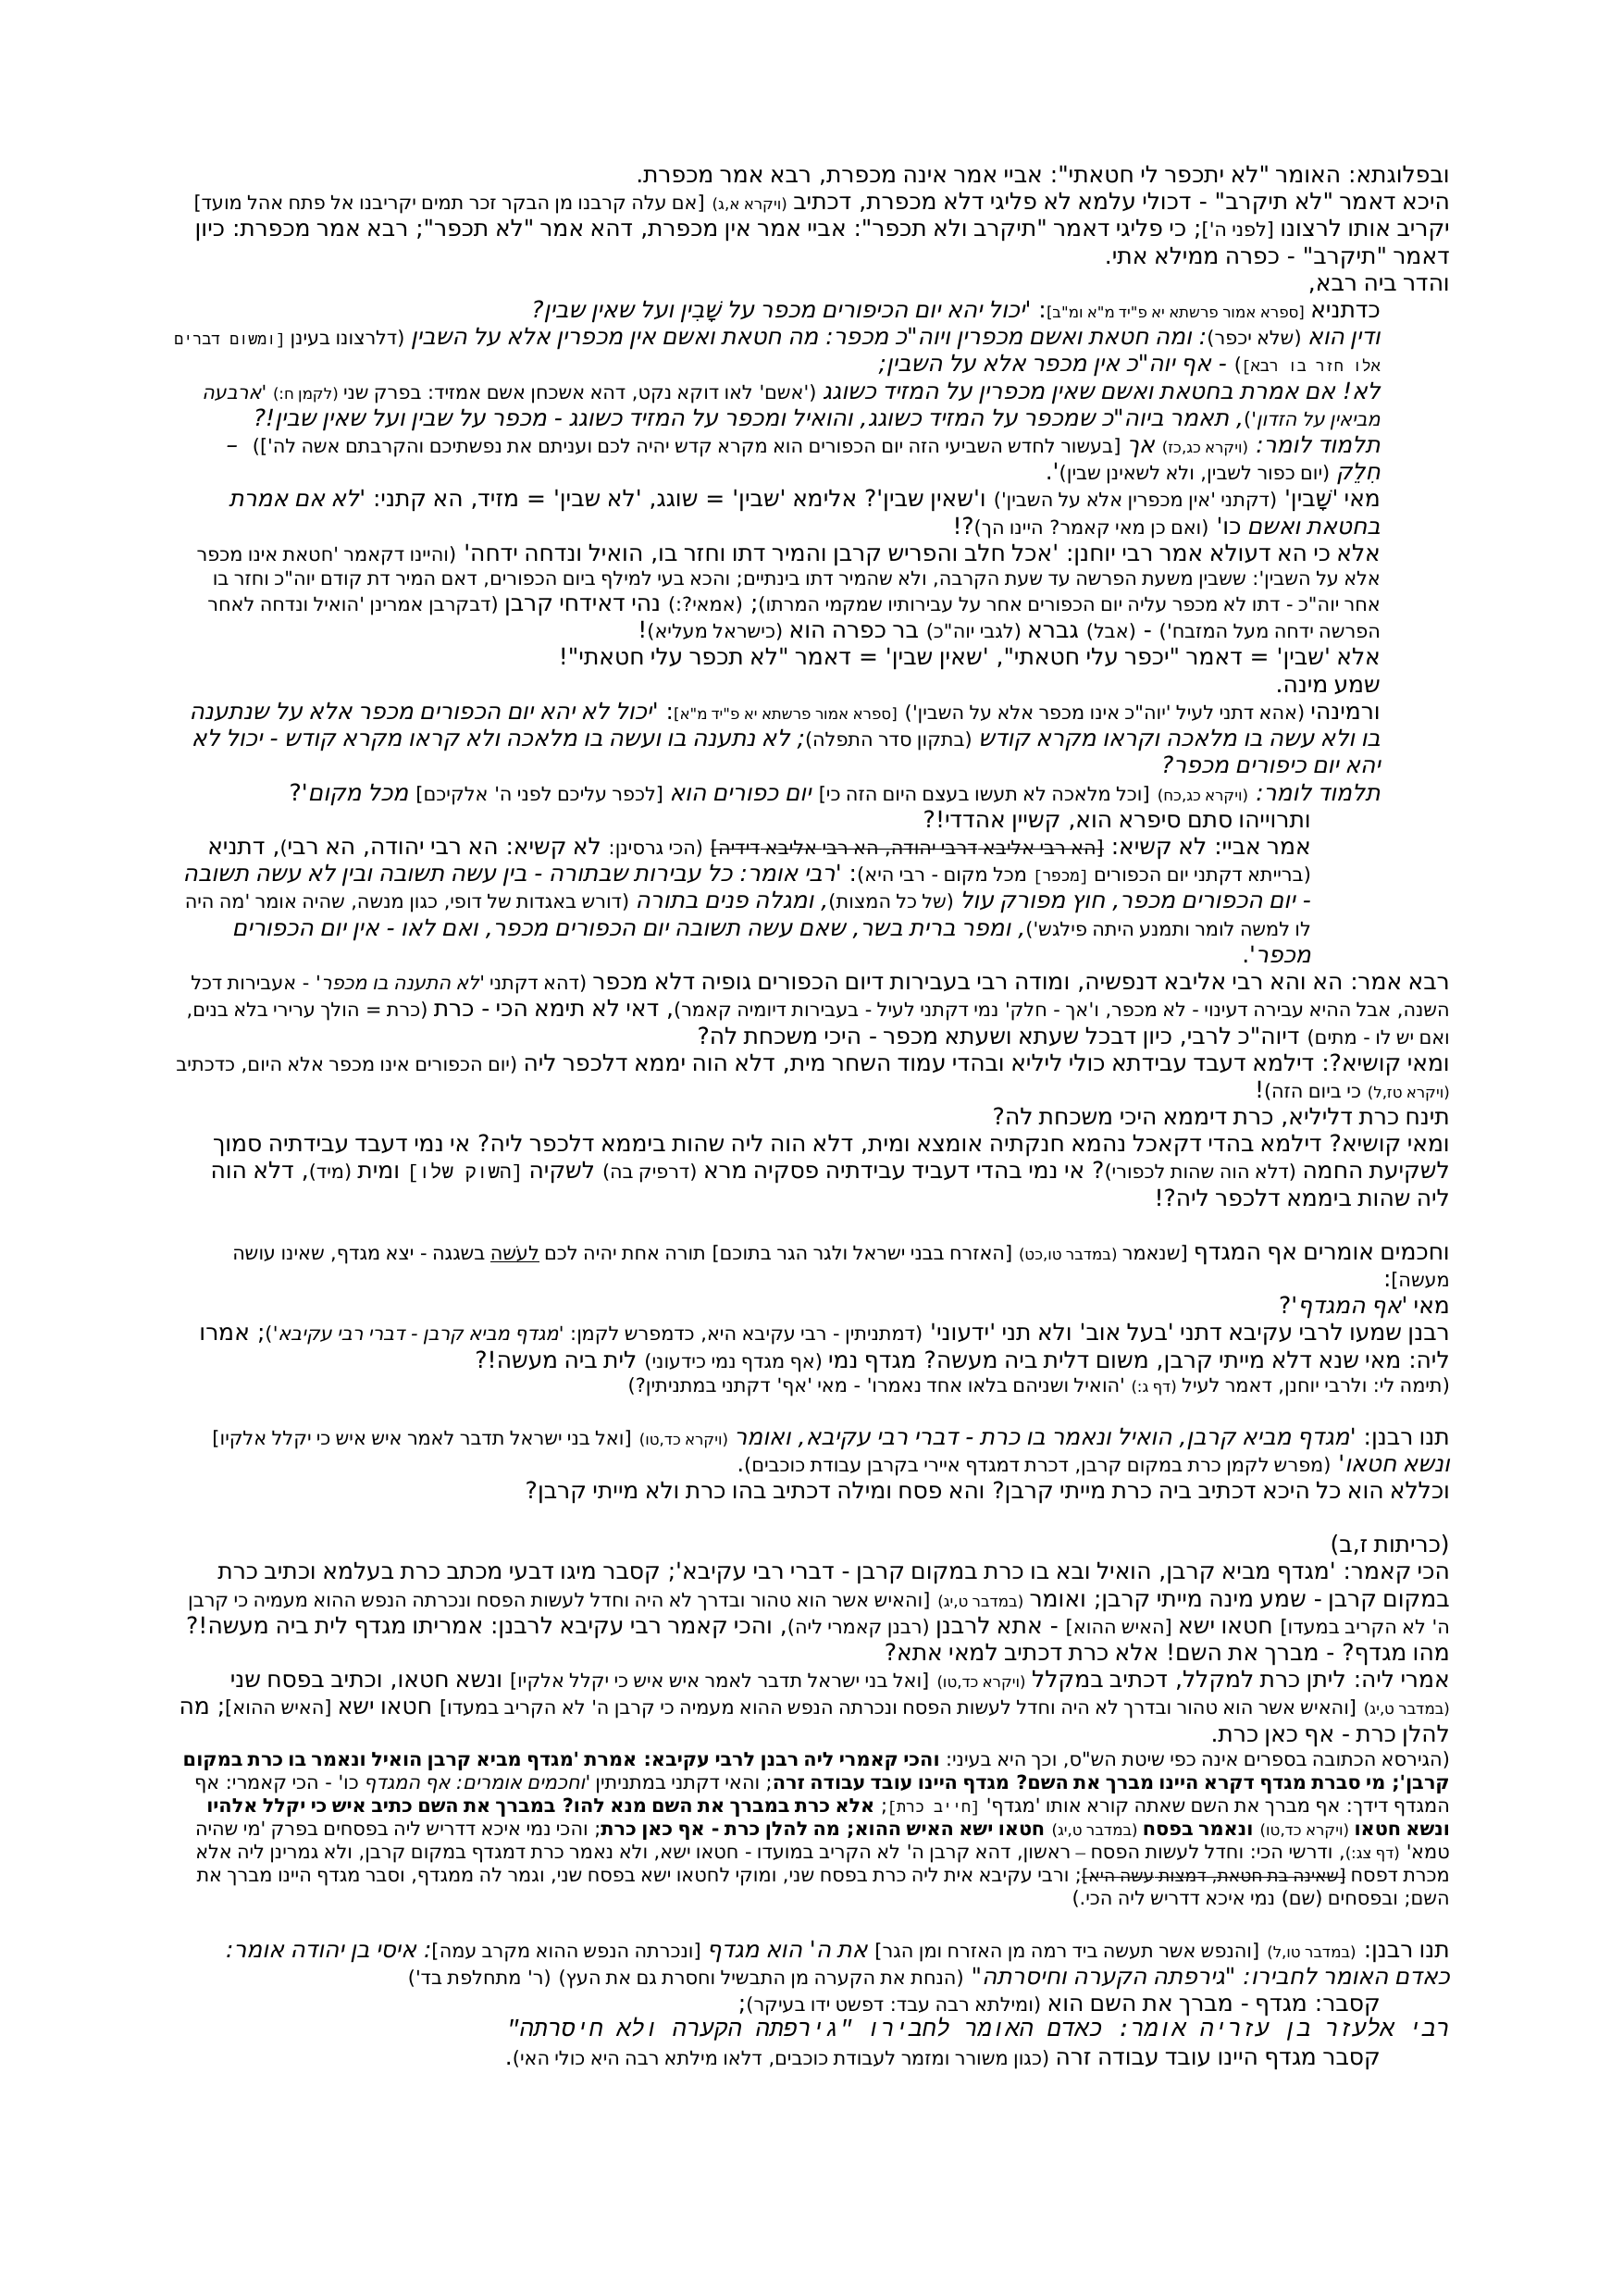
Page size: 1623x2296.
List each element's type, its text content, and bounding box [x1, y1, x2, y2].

text אלא 'שבין' = דאמר "יכפר עלי חטאתי", 'שאין שבין' = דאמר "לא תכפר עלי חטאתי"! [173, 644, 1381, 671]
text ודין הוא (שלא יכפר): ומה חטאת ואשם מכפרין ויוה"כ מכפר: מה חטאת ואשם אין מכפרין אלא על השבין (דלרצונו בעינן [ומשום דברים אלו חזר בו רבא]) - אף יוה"כ אין מכפר אלא על השבין; [173, 323, 1381, 378]
text תנו רבנן: 'מגדף מביא קרבן, הואיל ונאמר בו כרת - דברי רבי עקיבא, ואומר (ויקרא כד,טו) [ואל בני ישראל תדבר לאמר איש איש כי יקלל אלקיו] ונשא חטאו' (מפרש לקמן כרת במקום קרבן, דכרת דמגדף איירי בקרבן עבודת כוכבים). [173, 1423, 1450, 1477]
text ומאי קושיא?: דילמא דעבד עבידתא כולי ליליא ובהדי עמוד השחר מית, דלא הוה יממא דלכפר ליה (יום הכפורים אינו מכפר אלא היום, כדכתיב (ויקרא טז,ל) כי ביום הזה)! [173, 1049, 1450, 1103]
text רבא אמר: הא והא רבי אליבא דנפשיה, ומודה רבי בעבירות דיום הכפורים גופיה דלא מכפר (דהא דקתני 'לא התענה בו מכפר' - אעבירות דכל השנה, אבל ההיא עבירה דעינוי - לא מכפר, ו'אך - חלק' נמי דקתני לעיל - בעבירות דיומיה קאמר), דאי לא תימא הכי - כרת (כרת = הולך ערירי בלא בנים, ואם יש לו - מתים) דיוה"כ לרבי, כיון דבכל שעתא ושעתא מכפר - היכי משכחת לה? [173, 968, 1450, 1049]
text ובפלוגתא: האומר "לא יתכפר לי חטאתי": אביי אמר אינה מכפרת, רבא אמר מכפרת. [173, 161, 1450, 188]
text תינח כרת דליליא, כרת דיממא היכי משכחת לה? [173, 1103, 1450, 1130]
text היכא דאמר "לא תיקרב" - דכולי עלמא לא פליגי דלא מכפרת, דכתיב (ויקרא א,ג) [אם עלה קרבנו מן הבקר זכר תמים יקריבנו אל פתח אהל מועד] יקריב אותו לרצונו [לפני ה']; כי פליגי דאמר "תיקרב ולא תכפר": אביי אמר אין מכפרת, דהא אמר "לא תכפר"; רבא אמר מכפרת: כיון דאמר "תיקרב" - כפרה ממילא אתי. [173, 188, 1450, 269]
text אמר אביי: לא קשיא: [הא רבי אליבא דרבי יהודה, הא רבי אליבא דידיה] (הכי גרסינן: לא קשיא: הא רבי יהודה, הא רבי), דתניא (ברייתא דקתני יום הכפורים [מכפר] מכל מקום - רבי היא): 'רבי אומר: כל עבירות שבתורה - בין עשה תשובה ובין לא עשה תשובה - יום הכפורים מכפר, חוץ מפורק עול (של כל המצות), ומגלה פנים בתורה (דורש באגדות של דופי, כגון מנשה, שהיה אומר 'מה היה לו למשה לומר ותמנע היתה פילגש'), ומפר ברית בשר, שאם עשה תשובה יום הכפורים מכפר, ואם לאו - אין יום הכפורים מכפר'. [173, 833, 1311, 968]
text ותרוייהו סתם סיפרא הוא, קשיין אהדדי!? [173, 806, 1311, 833]
text רבנן שמעו לרבי עקיבא דתני 'בעל אוב' ולא תני 'ידעוני' (דמתניתין - רבי עקיבא היא, כדמפרש לקמן: 'מגדף מביא קרבן - דברי רבי עקיבא'); אמרו ליה: מאי שנא דלא מייתי קרבן, משום דלית ביה מעשה? מגדף נמי (אף מגדף נמי כידעוני) לית ביה מעשה!? [173, 1320, 1450, 1373]
text (כריתות ז,ב) [173, 1531, 1450, 1558]
text תנו רבנן: (במדבר טו,ל) [והנפש אשר תעשה ביד רמה מן האזרח ומן הגר] את ה' הוא מגדף [ונכרתה הנפש ההוא מקרב עמה]: איסי בן יהודה אומר: כאדם האומר לחבירו: "גירפתה הקערה וחיסרתה" (הנחת את הקערה מן התבשיל וחסרת גם את העץ) (ר' מתחלפת בד') [173, 1936, 1450, 1990]
text ורמינהי (אהא דתני לעיל 'יוה"כ אינו מכפר אלא על השבין') [ספרא אמור פרשתא יא פ"יד מ"א]: 'יכול לא יהא יום הכפורים מכפר אלא על שנתענה בו ולא עשה בו מלאכה וקראו מקרא קודש (בתקון סדר התפלה); לא נתענה בו ועשה בו מלאכה ולא קראו מקרא קודש - יכול לא יהא יום כיפורים מכפר? [173, 698, 1381, 779]
text מאי 'אף המגדף'? [173, 1293, 1450, 1320]
text (הגירסא הכתובה בספרים אינה כפי שיטת הש"ס, וכך היא בעיני: והכי קאמרי ליה רבנן לרבי עקיבא: אמרת 'מגדף מביא קרבן הואיל ונאמר בו כרת במקום קרבן'; מי סברת מגדף דקרא היינו מברך את השם? מגדף היינו עובד עבודה זרה; והאי דקתני במתניתין 'וחכמים אומרים: אף המגדף כו' - הכי קאמרי: אף המגדף דידך: אף מברך את השם שאתה קורא אותו 'מגדף' [חייב כרת]; אלא כרת במברך את השם מנא להו? במברך את השם כתיב איש כי יקלל אלהיו ונשא חטאו (ויקרא כד,טו) ונאמר בפסח (במדבר ט,יג) חטאו ישא האיש ההוא; מה להלן כרת - אף כאן כרת; והכי נמי איכא דדריש ליה בפסחים בפרק 'מי שהיה טמא' (דף צג:), ודרשי הכי: וחדל לעשות הפסח – ראשון, דהא קרבן ה' לא הקריב במועדו - חטאו ישא, ולא נאמר כרת דמגדף במקום קרבן, ולא גמרינן ליה אלא מכרת דפסח [שאינה בת חטאת, דמצות עשה היא]; ורבי עקיבא אית ליה כרת בפסח שני, ומוקי לחטאו ישא בפסח שני, וגמר לה ממגדף, וסבר מגדף היינו מברך את השם; ובפסחים (שם) נמי איכא דדריש ליה הכי.) [173, 1747, 1450, 1909]
text לא! אם אמרת בחטאת ואשם שאין מכפרין על המזיד כשוגג ('אשם' לאו דוקא נקט, דהא אשכחן אשם אמזיד: בפרק שני (לקמן ח:) 'ארבעה מביאין על הזדון'), תאמר ביוה"כ שמכפר על המזיד כשוגג, והואיל ומכפר על המזיד כשוגג - מכפר על שבין ועל שאין שבין!? [173, 378, 1381, 431]
text שמע מינה. [173, 671, 1381, 698]
text תלמוד לומר: (ויקרא כג,כח) [וכל מלאכה לא תעשו בעצם היום הזה כי] יום כפורים הוא [לכפר עליכם לפני ה' אלקיכם] מכל מקום'? [173, 779, 1381, 806]
text מאי 'שָׁבין' (דקתני 'אין מכפרין אלא על השבין') ו'שאין שבין'? אלימא 'שבין' = שוגג, 'לא שבין' = מזיד, הא קתני: 'לא אם אמרת בחטאת ואשם כו' (ואם כן מאי קאמר? היינו הך)?! [173, 485, 1381, 540]
text אלא כי הא דעולא אמר רבי יוחנן: 'אכל חלב והפריש קרבן והמיר דתו וחזר בו, הואיל ונדחה ידחה' (והיינו דקאמר 'חטאת אינו מכפר אלא על השבין': ששבין משעת הפרשה עד שעת הקרבה, ולא שהמיר דתו בינתיים; והכא בעי למילף ביום הכפורים, דאם המיר דת קודם יוה"כ וחזר בו אחר יוה"כ - דתו לא מכפר עליה יום הכפורים אחר על עבירותיו שמקמי המרתו); (אמאי?:) נהי דאידחי קרבן (דבקרבן אמרינן 'הואיל ונדחה לאחר הפרשה ידחה מעל המזבח') - (אבל) גברא (לגבי יוה"כ) בר כפרה הוא (כישראל מעליא)! [173, 540, 1381, 644]
text וכללא הוא כל היכא דכתיב ביה כרת מייתי קרבן? והא פסח ומילה דכתיב בהו כרת ולא מייתי קרבן? [173, 1477, 1450, 1505]
text כדתניא [ספרא אמור פרשתא יא פ"יד מ"א ומ"ב]: 'יכול יהא יום הכיפורים מכפר על שָׁבִין ועל שאין שבין? [173, 296, 1381, 323]
text והדר ביה רבא, [173, 269, 1450, 296]
text קסבר מגדף היינו עובד עבודה זרה (כגון משורר ומזמר לעבודת כוכבים, דלאו מילתא רבה היא כולי האי). [173, 2043, 1381, 2070]
text וחכמים אומרים אף המגדף [שנאמר (במדבר טו,כט) [האזרח בבני ישראל ולגר הגר בתוכם] תורה אחת יהיה לכם לעֹשה בשגגה - יצא מגדף, שאינו עושה מעשה]: [173, 1238, 1450, 1293]
text הכי קאמר: 'מגדף מביא קרבן, הואיל ובא בו כרת במקום קרבן - דברי רבי עקיבא'; קסבר מיגו דבעי מכתב כרת בעלמא וכתיב כרת במקום קרבן - שמע מינה מייתי קרבן; ואומר (במדבר ט,יג) [והאיש אשר הוא טהור ובדרך לא היה וחדל לעשות הפסח ונכרתה הנפש ההוא מעמיה כי קרבן ה' לא הקריב במעדו] חטאו ישא [האיש ההוא] - אתא לרבנן (רבנן קאמרי ליה), והכי קאמר רבי עקיבא לרבנן: אמריתו מגדף לית ביה מעשה!? מהו מגדף? - מברך את השם! אלא כרת דכתיב למאי אתא? [173, 1558, 1450, 1666]
text אמרי ליה: ליתן כרת למקלל, דכתיב במקלל (ויקרא כד,טו) [ואל בני ישראל תדבר לאמר איש איש כי יקלל אלקיו] ונשא חטאו, וכתיב בפסח שני (במדבר ט,יג) [והאיש אשר הוא טהור ובדרך לא היה וחדל לעשות הפסח ונכרתה הנפש ההוא מעמיה כי קרבן ה' לא הקריב במעדו] חטאו ישא [האיש ההוא]; מה להלן כרת - אף כאן כרת. [173, 1666, 1450, 1747]
text קסבר: מגדף - מברך את השם הוא (ומילתא רבה עבד: דפשט ידו בעיקר); [173, 1990, 1381, 2017]
text רבי אלעזר בן עזריה אומר: כאדם האומר לחבירו "גירפתה הקערה ולא חיסרתה" [173, 2017, 1450, 2043]
text (תימה לי: ולרבי יוחנן, דאמר לעיל (דף ג:) 'הואיל ושניהם בלאו אחד נאמרו' - מאי 'אף' דקתני במתניתין?) [173, 1373, 1450, 1396]
text תלמוד לומר: (ויקרא כג,כז) אך [בעשור לחדש השביעי הזה יום הכפורים הוא מקרא קדש יהיה לכם ועניתם את נפשתיכם והקרבתם אשה לה']) – חִלֵק (יום כפור לשבין, ולא לשאינן שבין)'. [173, 431, 1381, 485]
text ומאי קושיא? דילמא בהדי דקאכל נהמא חנקתיה אומצא ומית, דלא הוה ליה שהות ביממא דלכפר ליה? אי נמי דעבד עבידתיה סמוך לשקיעת החמה (דלא הוה שהות לכפורי)? אי נמי בהדי דעביד עבידתיה פסקיה מרא (דרפיק בה) לשקיה [השוק שלו] ומית (מיד), דלא הוה ליה שהות ביממא דלכפר ליה?! [173, 1130, 1450, 1211]
